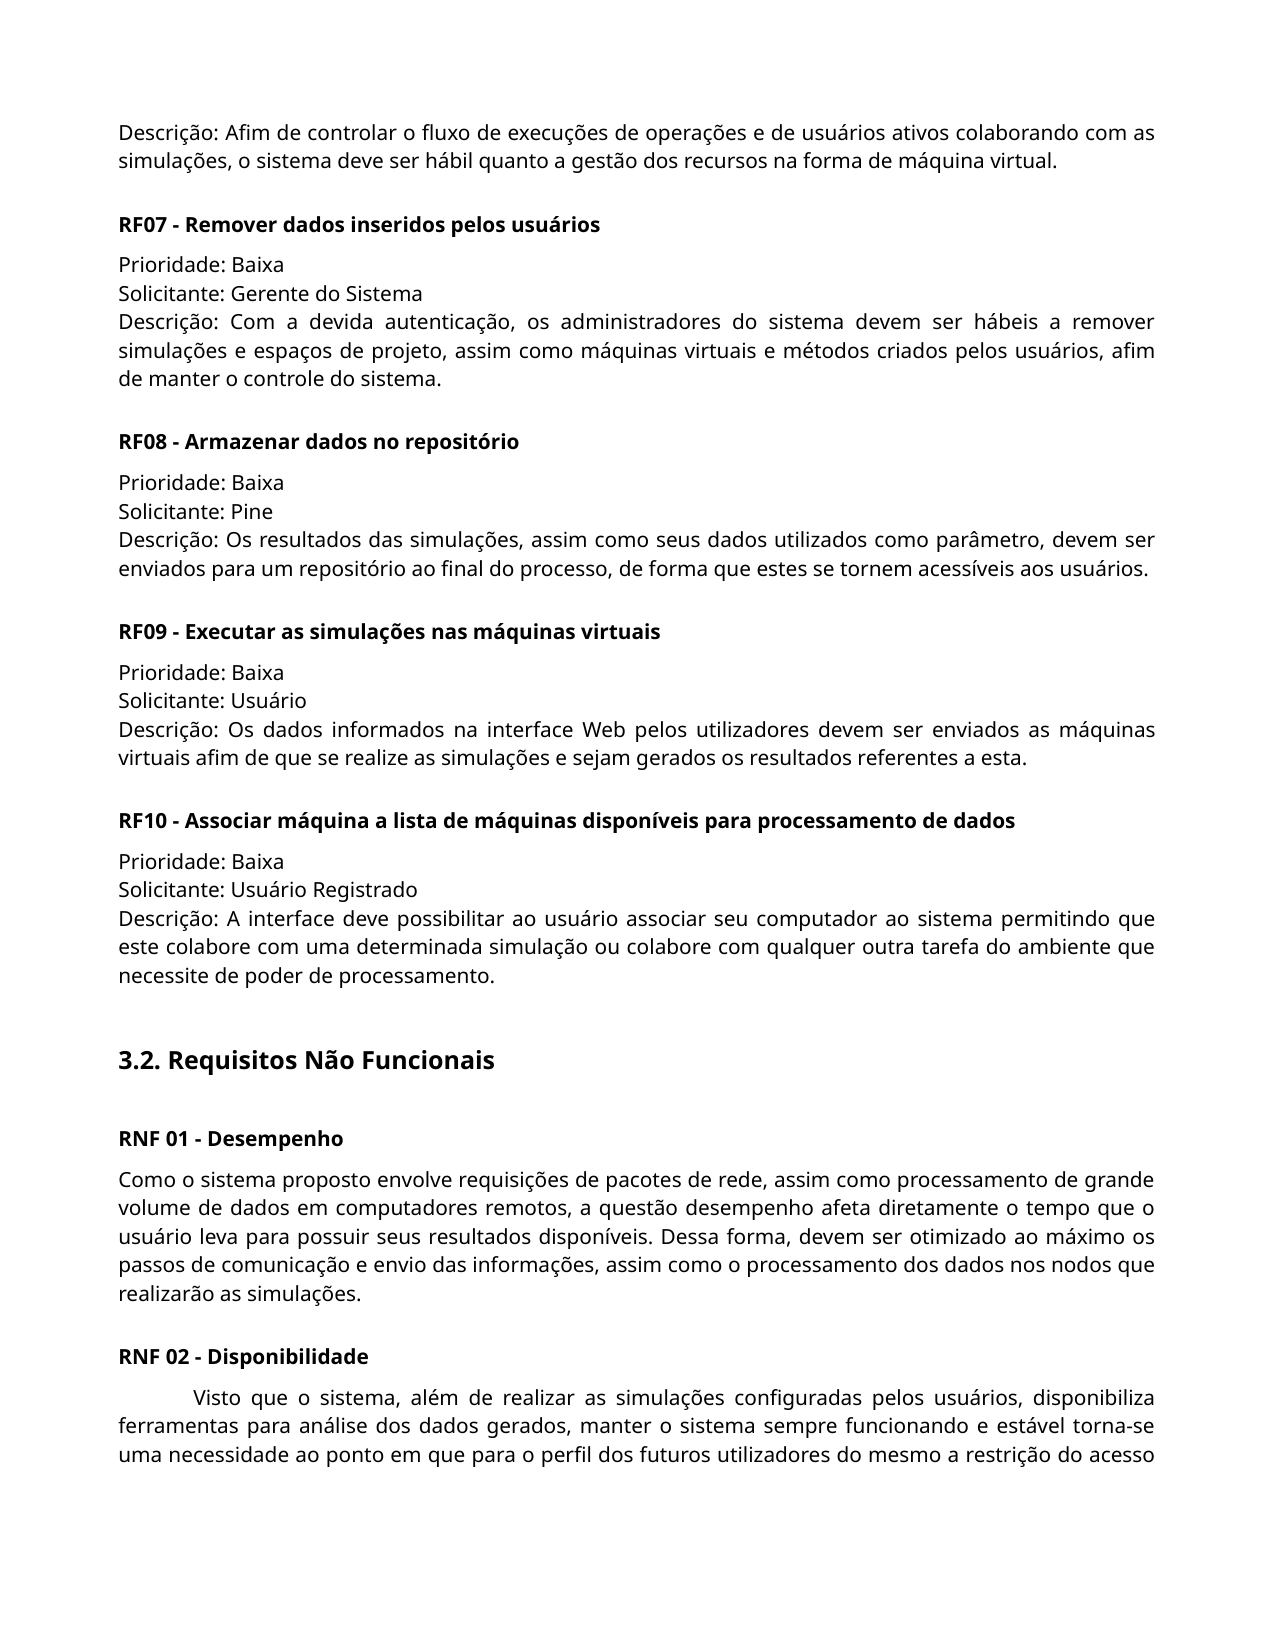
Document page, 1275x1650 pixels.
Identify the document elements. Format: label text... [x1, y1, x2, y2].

text Descrição: A interface deve possibilitar ao usuário associar seu computador ao sistema permitindo que este colabore com uma determinada simulação ou colabore com qualquer outra tarefa do ambiente que necessite de poder de processamento. [118, 904, 1157, 989]
text Solicitante: Gerente do Sistema [118, 279, 1157, 307]
text Solicitante: Pine [118, 497, 1157, 525]
subtitle RNF 01 - Desempenho [118, 1124, 1157, 1152]
text Descrição: Os resultados das simulações, assim como seus dados utilizados como parâmetro, devem ser enviados para um repositório ao final do processo, de forma que estes se tornem acessíveis aos usuários. [118, 525, 1157, 582]
subtitle RF07 - Remover dados inseridos pelos usuários [118, 210, 1157, 238]
subtitle RF10 - Associar máquina a lista de máquinas disponíveis para processamento de dados [118, 806, 1157, 835]
text Solicitante: Usuário [118, 686, 1157, 715]
subtitle RF09 - Executar as simulações nas máquinas virtuais [118, 617, 1157, 645]
subtitle RF08 - Armazenar dados no repositório [118, 427, 1157, 456]
text Descrição: Com a devida autenticação, os administradores do sistema devem ser hábeis a remover simulações e espaços de projeto, assim como máquinas virtuais e métodos criados pelos usuários, afim de manter o controle do sistema. [118, 307, 1157, 393]
text Prioridade: Baixa [118, 251, 1157, 279]
text Visto que o sistema, além de realizar as simulações configuradas pelos usuários, disponibiliza ferramentas para análise dos dados gerados, manter o sistema sempre funcionando e estável torna-se uma necessidade ao ponto em que para o perfil dos futuros utilizadores do mesmo a restrição do acesso [118, 1383, 1157, 1468]
title 3.2. Requisitos Não Funcionais [118, 1043, 1157, 1077]
text Solicitante: Usuário Registrado [118, 876, 1157, 904]
subtitle RNF 02 - Disponibilidade [118, 1342, 1157, 1370]
text Como o sistema proposto envolve requisições de pacotes de rede, assim como processamento de grande volume de dados em computadores remotos, a questão desempenho afeta diretamente o tempo que o usuário leva para possuir seus resultados disponíveis. Dessa forma, devem ser otimizado ao máximo os passos de comunicação e envio das informações, assim como o processamento dos dados nos nodos que realizarão as simulações. [118, 1165, 1157, 1307]
text Prioridade: Baixa [118, 658, 1157, 686]
text Descrição: Os dados informados na interface Web pelos utilizadores devem ser enviados as máquinas virtuais afim de que se realize as simulações e sejam gerados os resultados referentes a esta. [118, 715, 1157, 772]
text Prioridade: Baixa [118, 468, 1157, 497]
text Prioridade: Baixa [118, 847, 1157, 876]
text Descrição: Afim de controlar o fluxo de execuções de operações e de usuários ativos colaborando com as simulações, o sistema deve ser hábil quanto a gestão dos recursos na forma de máquina virtual. [118, 118, 1157, 175]
